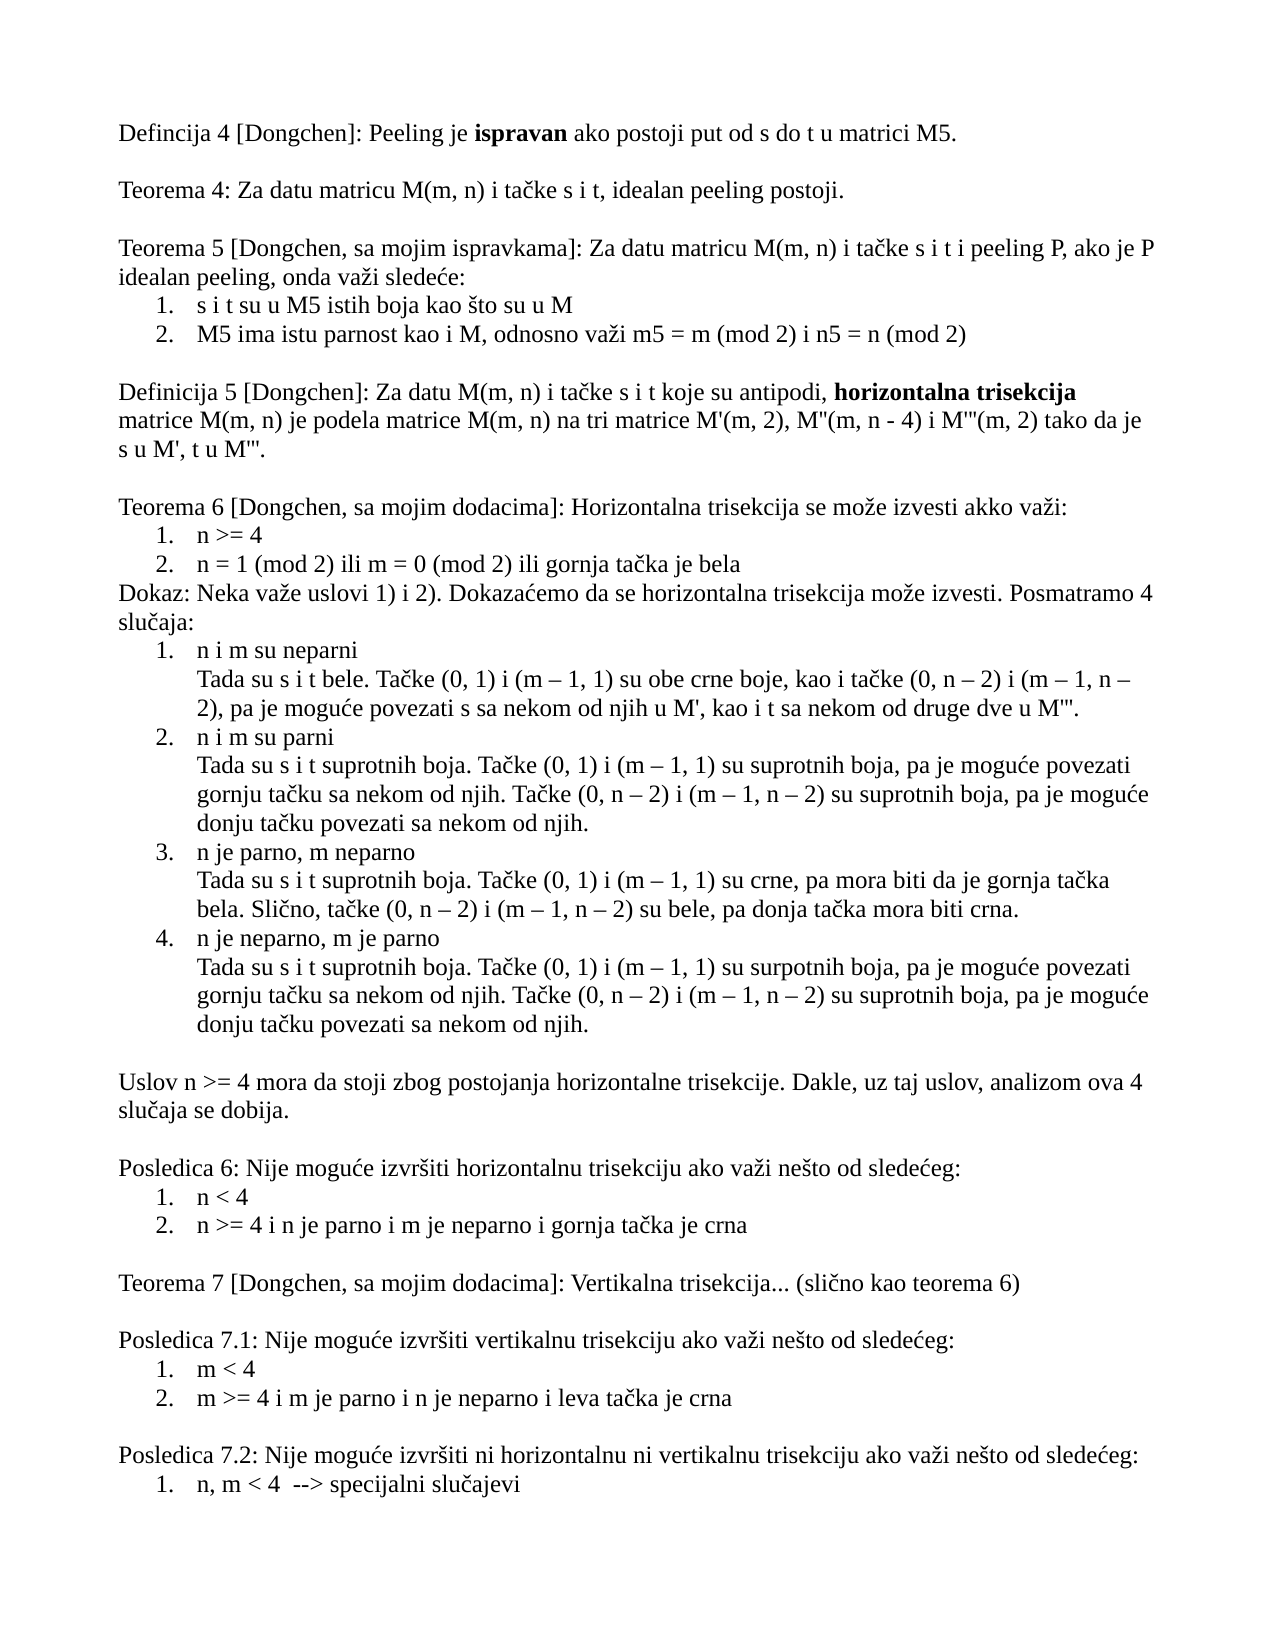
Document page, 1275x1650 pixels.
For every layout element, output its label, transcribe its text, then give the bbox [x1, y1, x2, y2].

list Tada su s i t bele. Tačke (0, 1) i (m – 1, 1) su obe crne boje, kao i tačke (0, n – 2) i (m – 1, n – 2), pa je moguće povezati s sa nekom od njih u M', kao i t sa nekom od druge dve u M'''. [155, 664, 1157, 722]
list Tada su s i t suprotnih boja. Tačke (0, 1) i (m – 1, 1) su crne, pa mora biti da je gornja tačka bela. Slično, tačke (0, n – 2) i (m – 1, n – 2) su bele, pa donja tačka mora biti crna. [155, 866, 1157, 923]
list n i m su parni [155, 722, 1157, 751]
text Posledica 7.2: Nije moguće izvršiti ni horizontalnu ni vertikalnu trisekciju ako važi nešto od sledećeg: [118, 1441, 1157, 1469]
text Posledica 7.1: Nije moguće izvršiti vertikalnu trisekciju ako važi nešto od sledećeg: [118, 1326, 1157, 1354]
list n je parno, m neparno [155, 837, 1157, 866]
list Tada su s i t suprotnih boja. Tačke (0, 1) i (m – 1, 1) su surpotnih boja, pa je moguće povezati gornju tačku sa nekom od njih. Tačke (0, n – 2) i (m – 1, n – 2) su suprotnih boja, pa je moguće donju tačku povezati sa nekom od njih. [155, 952, 1157, 1038]
list n je neparno, m je parno [155, 923, 1157, 952]
text Definicija 5 [Dongchen]: Za datu M(m, n) i tačke s i t koje su antipodi, horizontalna trisekcija matrice M(m, n) je podela matrice M(m, n) na tri matrice M'(m, 2), M''(m, n - 4) i M'''(m, 2) tako da je s u M', t u M'''. [118, 377, 1157, 463]
list m < 4 [155, 1354, 1157, 1383]
list n = 1 (mod 2) ili m = 0 (mod 2) ili gornja tačka je bela [155, 549, 1157, 578]
list n >= 4 [155, 521, 1157, 549]
list Tada su s i t suprotnih boja. Tačke (0, 1) i (m – 1, 1) su suprotnih boja, pa je moguće povezati gornju tačku sa nekom od njih. Tačke (0, n – 2) i (m – 1, n – 2) su suprotnih boja, pa je moguće donju tačku povezati sa nekom od njih. [155, 751, 1157, 837]
text Posledica 6: Nije moguće izvršiti horizontalnu trisekciju ako važi nešto od sledećeg: [118, 1153, 1157, 1182]
text Teorema 5 [Dongchen, sa mojim ispravkama]: Za datu matricu M(m, n) i tačke s i t i peeling P, ako je P idealan peeling, onda važi sledeće: [118, 233, 1157, 291]
text Teorema 7 [Dongchen, sa mojim dodacima]: Vertikalna trisekcija... (slično kao teorema 6) [118, 1268, 1157, 1297]
list n i m su neparni [155, 636, 1157, 664]
list M5 ima istu parnost kao i M, odnosno važi m5 = m (mod 2) i n5 = n (mod 2) [155, 319, 1157, 348]
list n < 4 [155, 1182, 1157, 1211]
list n >= 4 i n je parno i m je neparno i gornja tačka je crna [155, 1211, 1157, 1239]
text Defincija 4 [Dongchen]: Peeling je ispravan ako postoji put od s do t u matrici M5. [118, 118, 1157, 147]
list n, m < 4 --> specijalni slučajevi [155, 1469, 1157, 1498]
text Uslov n >= 4 mora da stoji zbog postojanja horizontalne trisekcije. Dakle, uz taj uslov, analizom ova 4 slučaja se dobija. [118, 1067, 1157, 1124]
list m >= 4 i m je parno i n je neparno i leva tačka je crna [155, 1383, 1157, 1412]
text Dokaz: Neka važe uslovi 1) i 2). Dokazaćemo da se horizontalna trisekcija može izvesti. Posmatramo 4 slučaja: [118, 578, 1157, 636]
text Teorema 6 [Dongchen, sa mojim dodacima]: Horizontalna trisekcija se može izvesti akko važi: [118, 492, 1157, 521]
list s i t su u M5 istih boja kao što su u M [155, 291, 1157, 319]
text Teorema 4: Za datu matricu M(m, n) i tačke s i t, idealan peeling postoji. [118, 176, 1157, 204]
